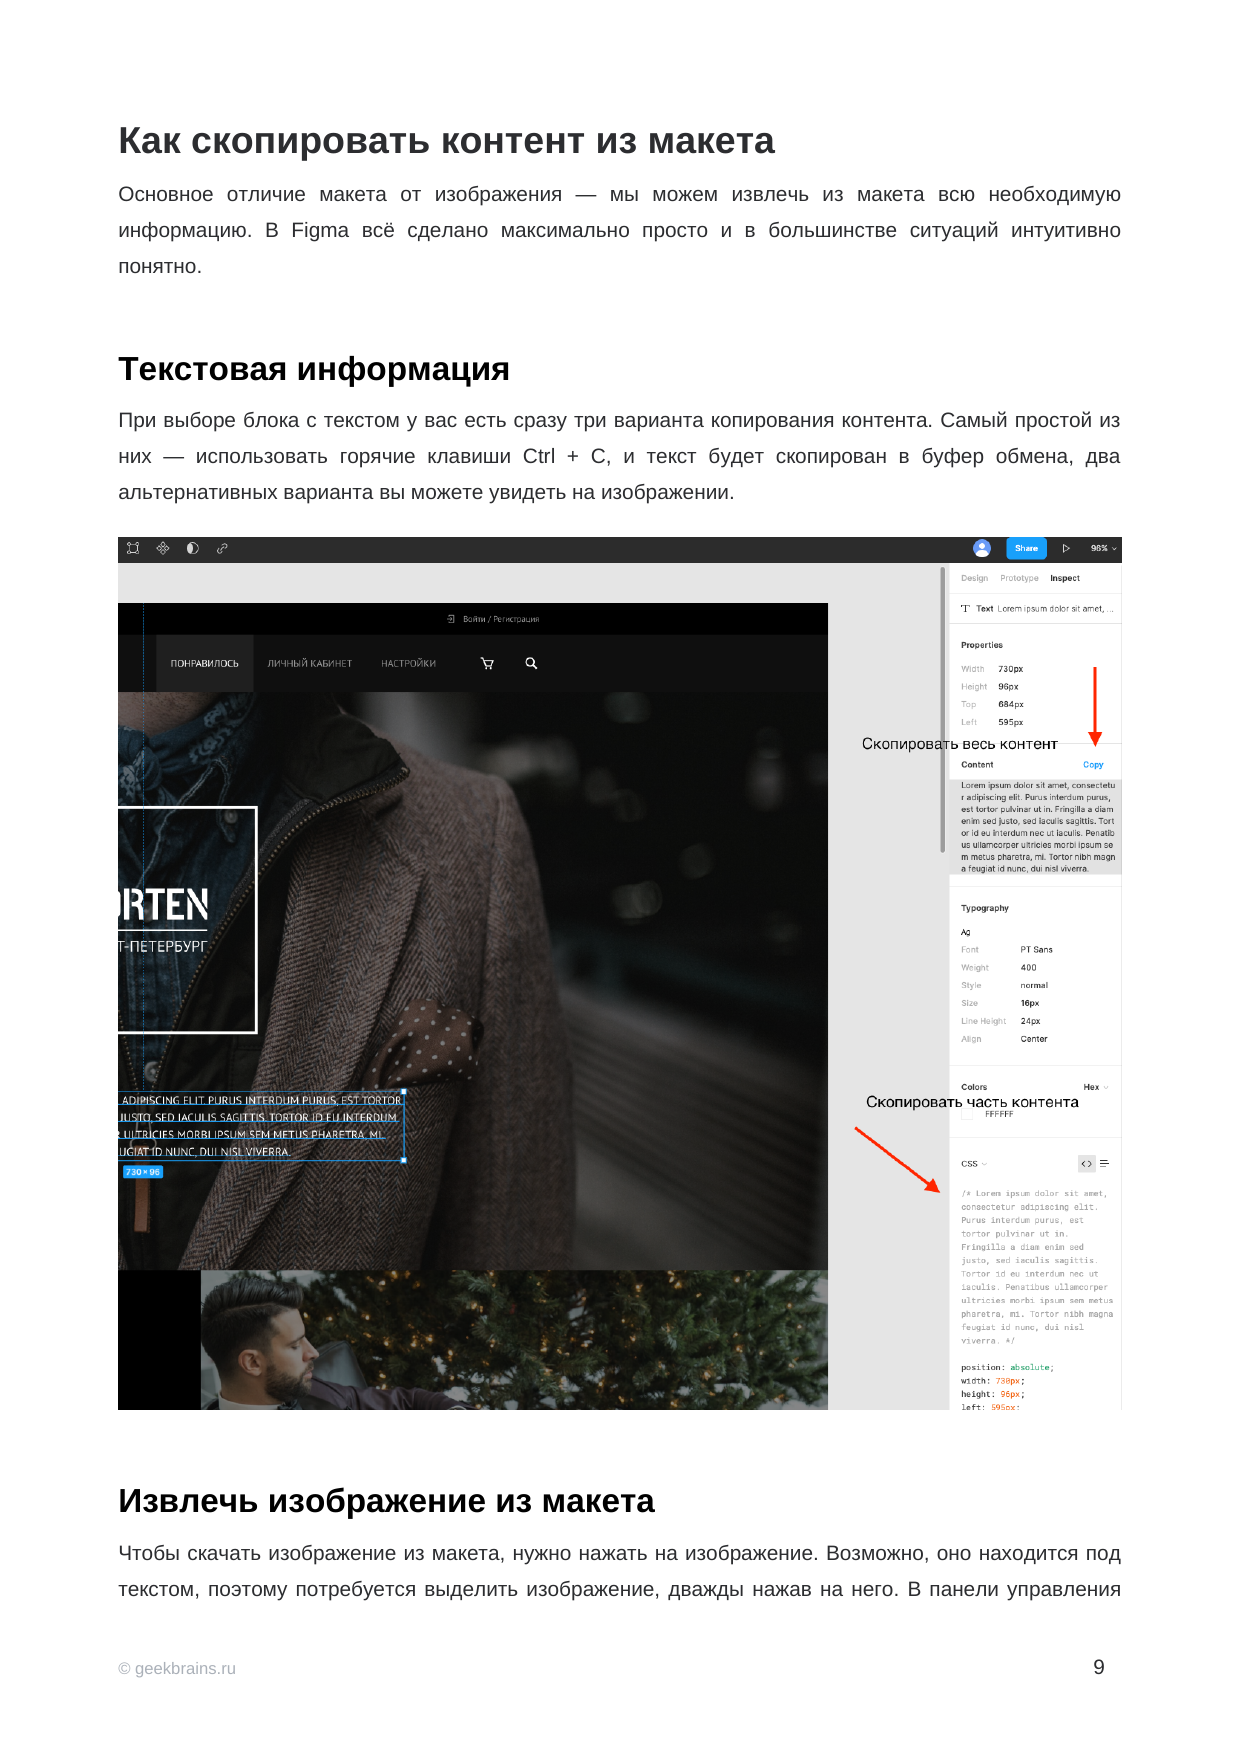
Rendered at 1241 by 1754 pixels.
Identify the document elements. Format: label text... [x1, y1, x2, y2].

text При выборе блока с текстом у вас есть сразу три варианта копирования контента. Самый простой из них — использовать горячие клавиши Ctrl + C, и текст будет скопирован в буфер обмена, два альтернативных варианта вы можете увидеть на изображении. [118, 408, 1122, 504]
picture [118, 537, 1122, 1410]
subtitle Как скопировать контент из макета [118, 118, 1122, 161]
subtitle Текстовая информация [118, 349, 1122, 387]
text Основное отличие макета от изображения — мы можем извлечь из макета всю необходимую информацию. В Figma всё сделано максимально просто и в большинстве ситуаций интуитивно понятно. [118, 182, 1122, 278]
text Чтобы скачать изображение из макета, нужно нажать на изображение. Возможно, оно находится под текстом, поэтому потребуется выделить изображение, дважды нажав на него. В панели управления [118, 1540, 1122, 1600]
subtitle Извлечь изображение из макета [118, 1481, 1122, 1519]
